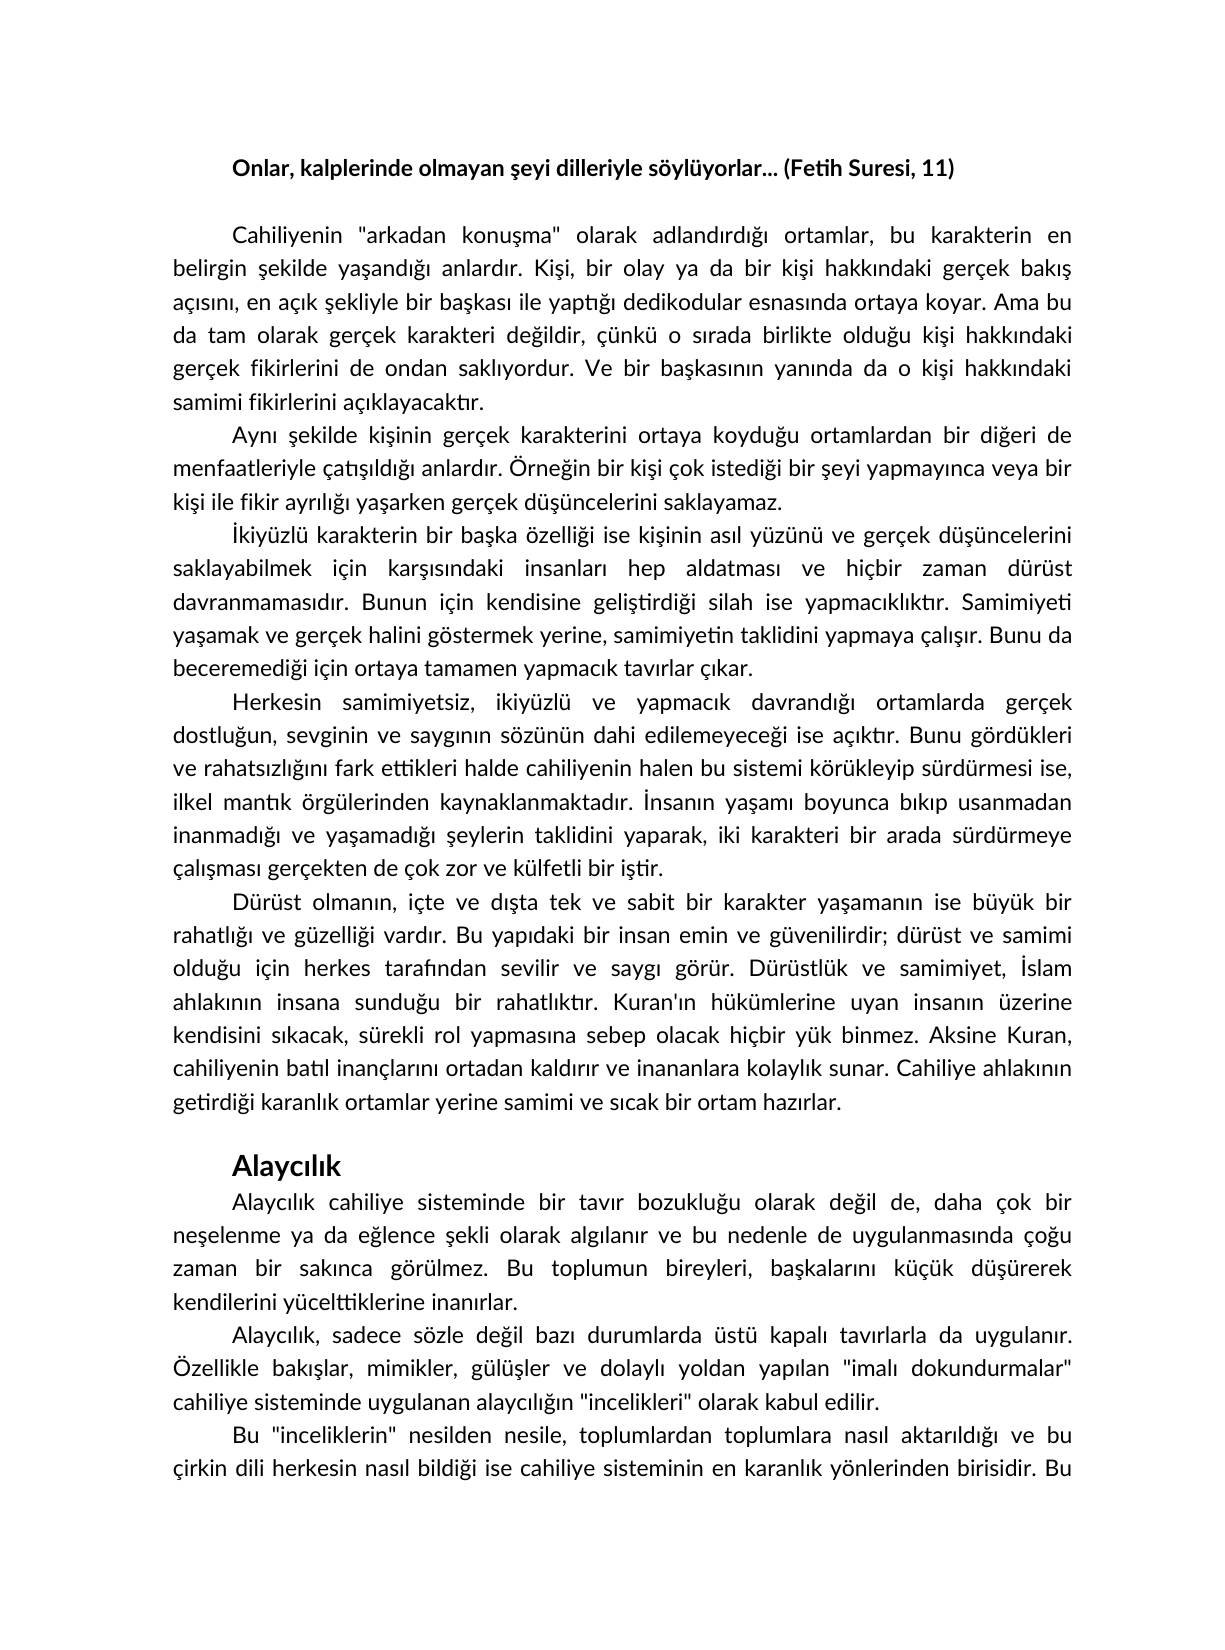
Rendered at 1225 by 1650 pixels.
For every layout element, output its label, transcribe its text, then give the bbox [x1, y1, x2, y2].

text Dürüst olmanın, içte ve dışta tek ve sabit bir karakter yaşamanın ise büyük bir rahatlığı ve güzelliği vardır. Bu yapıdaki bir insan emin ve güvenilirdir; dürüst ve samimi olduğu için herkes tarafından sevilir ve saygı görür. Dürüstlük ve samimiyet, İslam ahlakının insana sunduğu bir rahatlıktır. Kuran'ın hükümlerine uyan insanın üzerine kendisini sıkacak, sürekli rol yapmasına sebep olacak hiçbir yük binmez. Aksine Kuran, cahiliyenin batıl inançlarını ortadan kaldırır ve inananlara kolaylık sunar. Cahiliye ahlakının getirdiği karanlık ortamlar yerine samimi ve sıcak bir ortam hazırlar. [173, 883, 1073, 1117]
text Alaycılık, sadece sözle değil bazı durumlarda üstü kapalı tavırlarla da uygulanır. Özellikle bakışlar, mimikler, gülüşler ve dolaylı yoldan yapılan "imalı dokundurmalar" cahiliye sisteminde uygulanan alaycılığın "incelikleri" olarak kabul edilir. [173, 1317, 1073, 1417]
text Aynı şekilde kişinin gerçek karakterini ortaya koyduğu ortamlardan bir diğeri de menfaatleriyle çatışıldığı anlardır. Örneğin bir kişi çok istediği bir şeyi yapmayınca veya bir kişi ile fikir ayrılığı yaşarken gerçek düşüncelerini saklayamaz. [173, 417, 1073, 517]
text Bu "inceliklerin" nesilden nesile, toplumlardan toplumlara nasıl aktarıldığı ve bu çirkin dili herkesin nasıl bildiği ise cahiliye sisteminin en karanlık yönlerinden birisidir. Bu [173, 1417, 1073, 1483]
text İkiyüzlü karakterin bir başka özelliği ise kişinin asıl yüzünü ve gerçek düşüncelerini saklayabilmek için karşısındaki insanları hep aldatması ve hiçbir zaman dürüst davranmamasıdır. Bunun için kendisine geliştirdiği silah ise yapmacıklıktır. Samimiyeti yaşamak ve gerçek halini göstermek yerine, samimiyetin taklidini yapmaya çalışır. Bunu da beceremediği için ortaya tamamen yapmacık tavırlar çıkar. [173, 517, 1073, 683]
subtitle Alaycılık [173, 1150, 1073, 1183]
text Alaycılık cahiliye sisteminde bir tavır bozukluğu olarak değil de, daha çok bir neşelenme ya da eğlence şekli olarak algılanır ve bu nedenle de uygulanmasında çoğu zaman bir sakınca görülmez. Bu toplumun bireyleri, başkalarını küçük düşürerek kendilerini yücelttiklerine inanırlar. [173, 1183, 1073, 1317]
text Onlar, kalplerinde olmayan şeyi dilleriyle söylüyorlar... (Fetih Suresi, 11) [173, 150, 1073, 183]
text Herkesin samimiyetsiz, ikiyüzlü ve yapmacık davrandığı ortamlarda gerçek dostluğun, sevginin ve saygının sözünün dahi edilemeyeceği ise açıktır. Bunu gördükleri ve rahatsızlığını fark ettikleri halde cahiliyenin halen bu sistemi körükleyip sürdürmesi ise, ilkel mantık örgülerinden kaynaklanmaktadır. İnsanın yaşamı boyunca bıkıp usanmadan inanmadığı ve yaşamadığı şeylerin taklidini yaparak, iki karakteri bir arada sürdürmeye çalışması gerçekten de çok zor ve külfetli bir iştir. [173, 683, 1073, 883]
text Cahiliyenin "arkadan konuşma" olarak adlandırdığı ortamlar, bu karakterin en belirgin şekilde yaşandığı anlardır. Kişi, bir olay ya da bir kişi hakkındaki gerçek bakış açısını, en açık şekliyle bir başkası ile yaptığı dedikodular esnasında ortaya koyar. Ama bu da tam olarak gerçek karakteri değildir, çünkü o sırada birlikte olduğu kişi hakkındaki gerçek fikirlerini de ondan saklıyordur. Ve bir başkasının yanında da o kişi hakkındaki samimi fikirlerini açıklayacaktır. [173, 217, 1073, 417]
